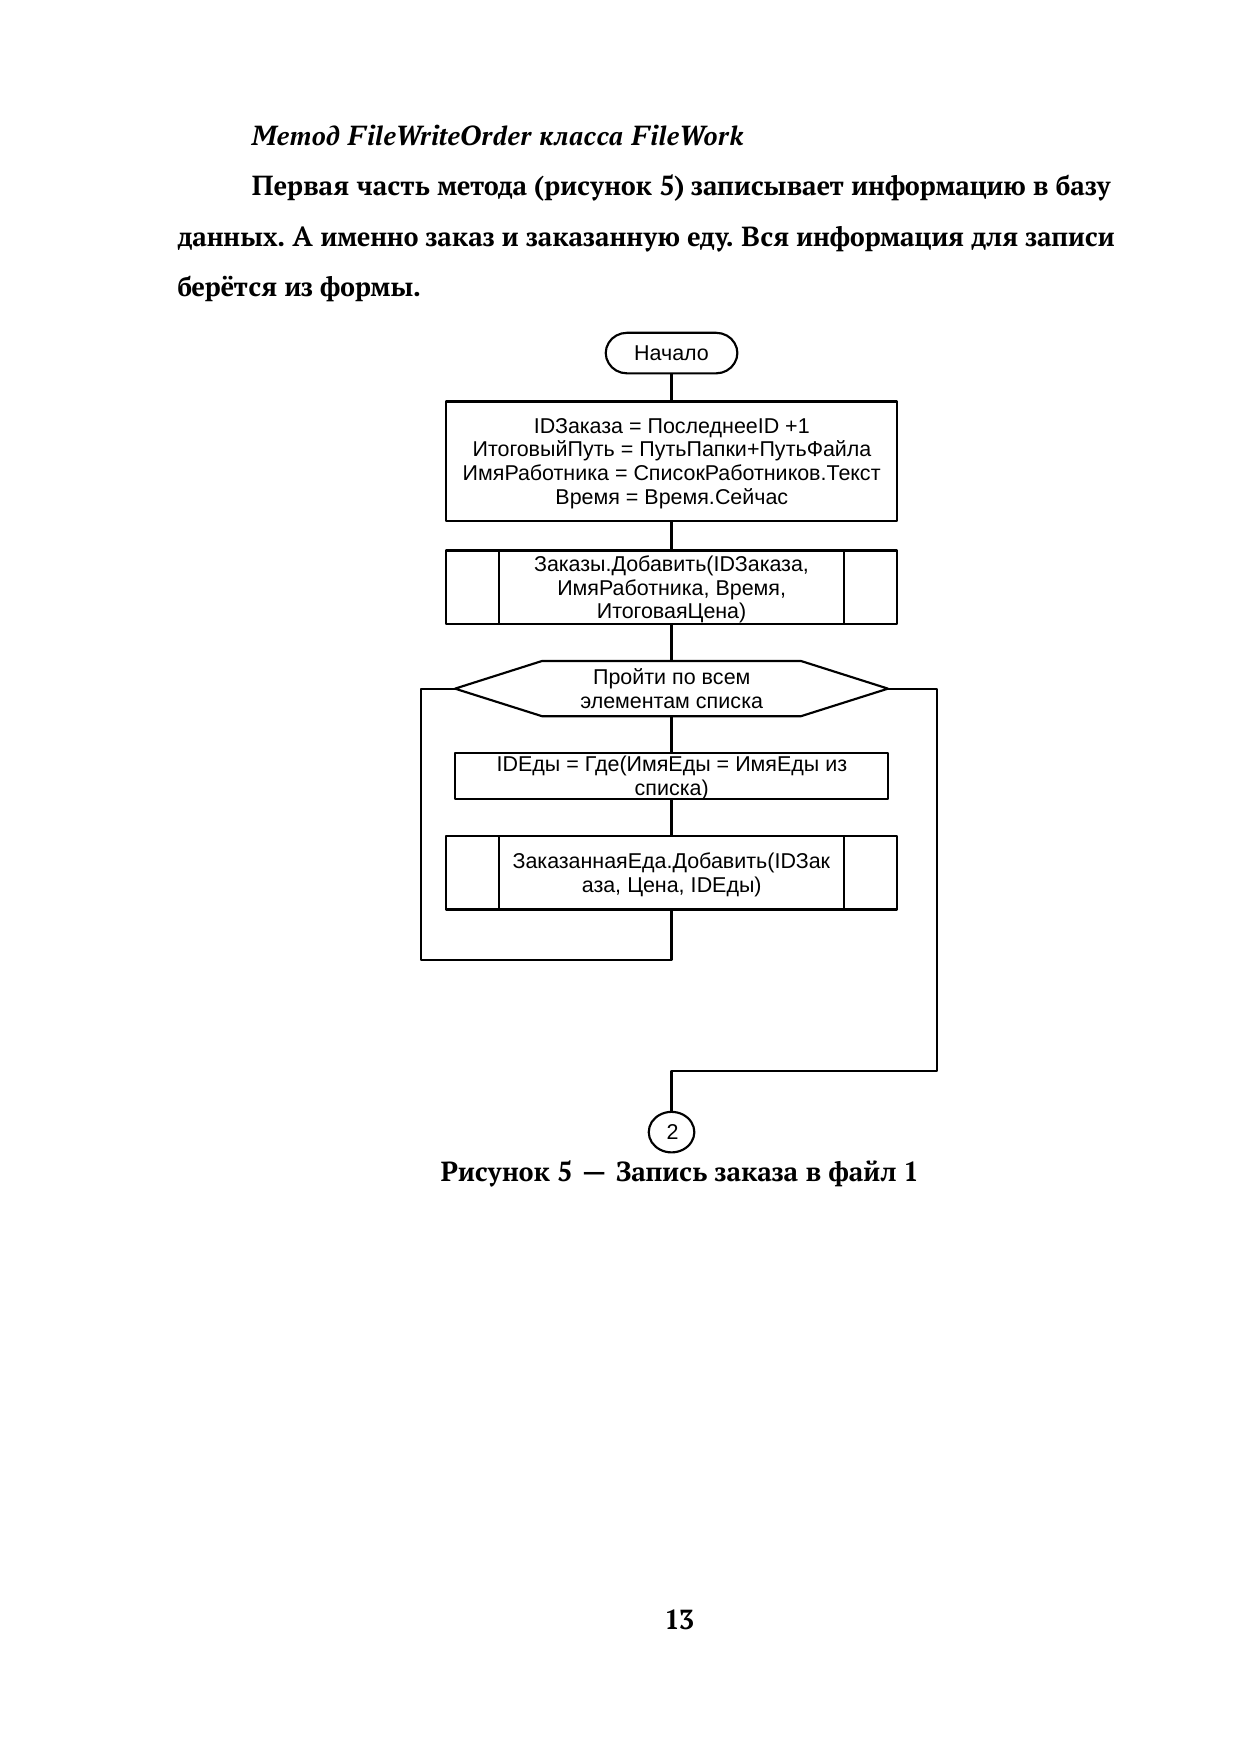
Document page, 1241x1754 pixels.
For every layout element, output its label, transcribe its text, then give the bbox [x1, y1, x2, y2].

text Первая часть метода (рисунок 5) записывает информацию в базу данных. А именно заказ и заказанную еду. Вся информация для записи берётся из формы. [177, 168, 1181, 303]
text Рисунок 5 — Запись заказа в файл 1 [419, 331, 939, 1188]
text Метод FileWriteOrder класса FileWork [177, 118, 1181, 152]
